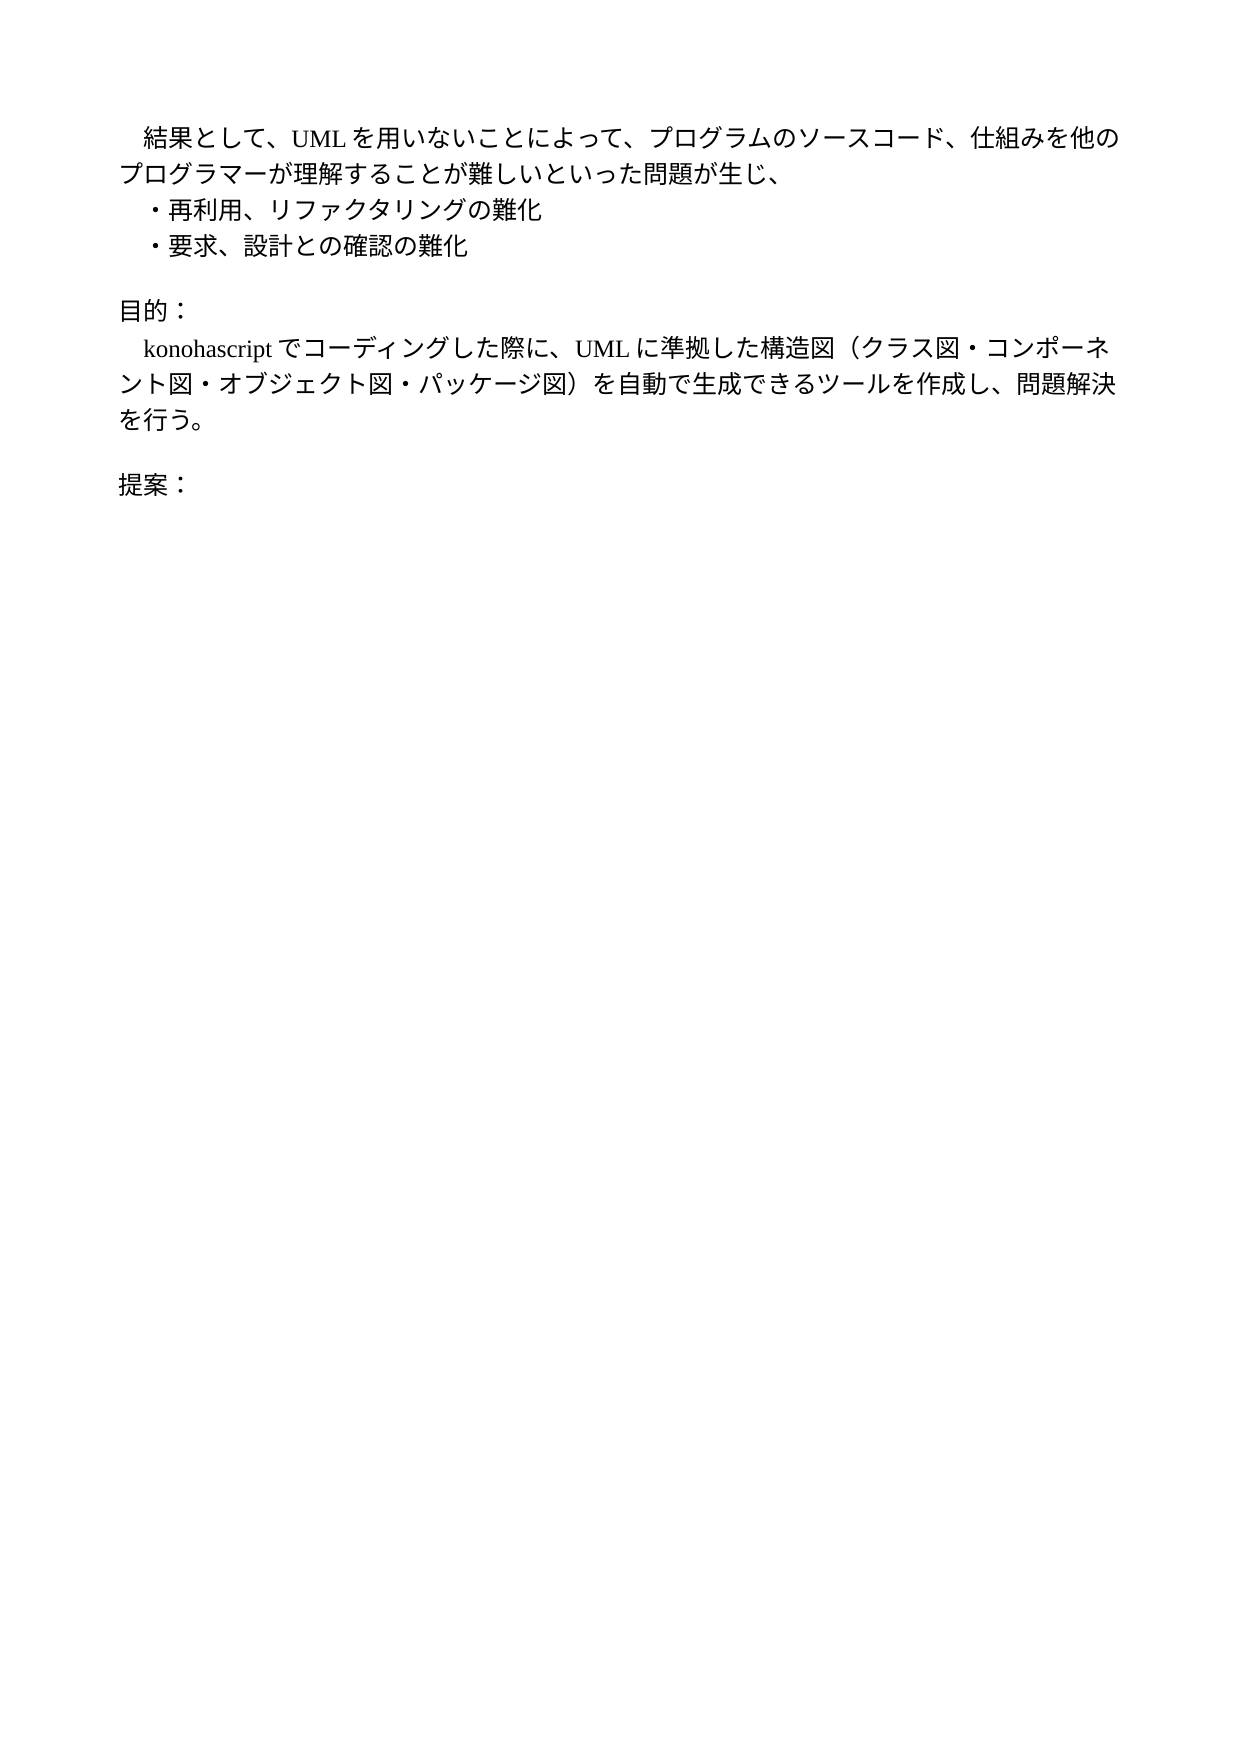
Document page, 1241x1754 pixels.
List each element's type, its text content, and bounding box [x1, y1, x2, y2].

text 提案： [118, 466, 1122, 502]
text ・再利用、リファクタリングの難化 [118, 191, 1122, 227]
text 結果として、UMLを用いないことによって、プログラムのソースコード、仕組みを他のプログラマーが理解することが難しいといった問題が生じ、 [118, 118, 1122, 191]
text konohascriptでコーディングした際に、UMLに準拠した構造図（クラス図・コンポーネント図・オブジェクト図・パッケージ図）を自動で生成できるツールを作成し、問題解決を行う。 [118, 328, 1122, 437]
text ・要求、設計との確認の難化 [118, 227, 1122, 263]
text 目的： [118, 292, 1122, 328]
